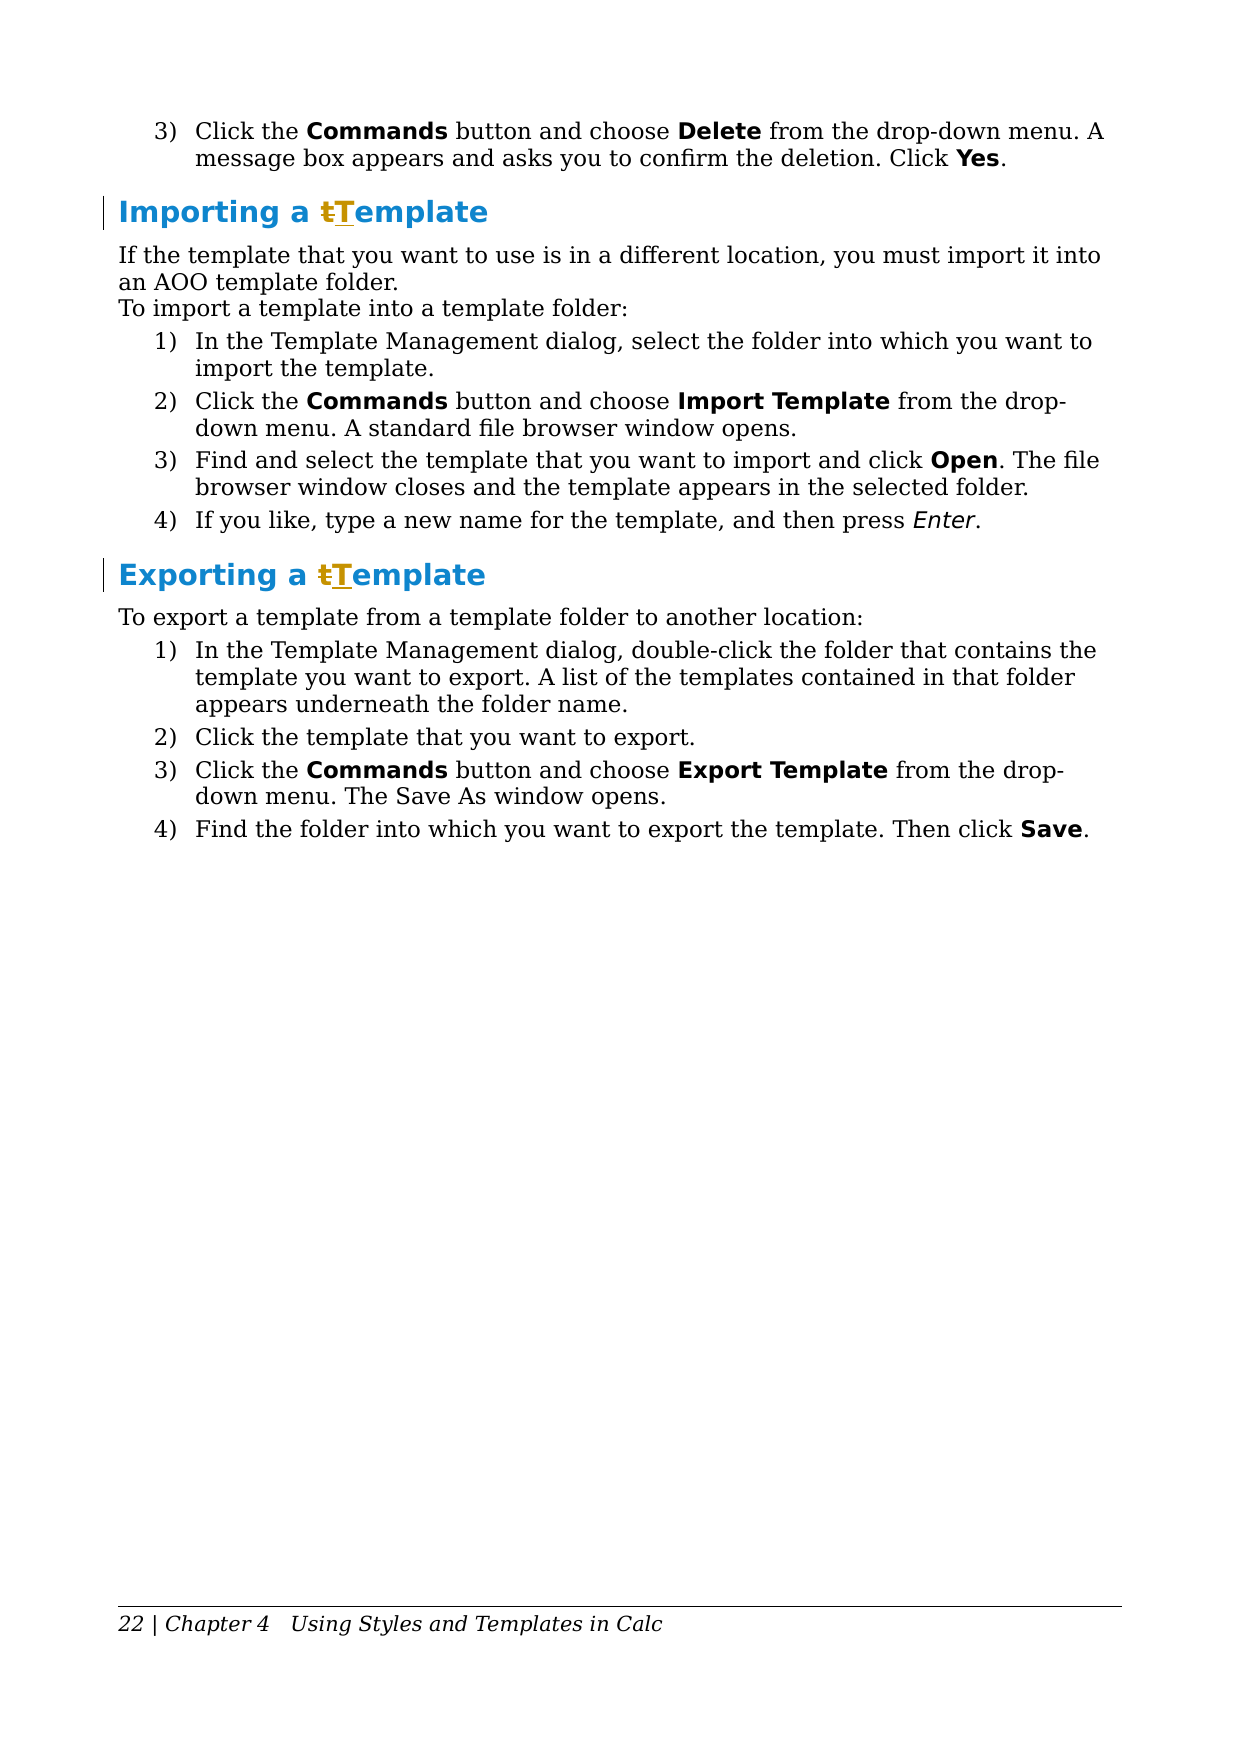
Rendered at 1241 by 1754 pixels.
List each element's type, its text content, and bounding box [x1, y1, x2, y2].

list Click the Commands button and choose Import Template from the drop-down menu. A standard file browser window opens. [177, 388, 1122, 441]
list Find and select the template that you want to import and click Open. The file browser window closes and the template appears in the selected folder. [177, 448, 1122, 501]
list Find the folder into which you want to export the template. Then click Save. [177, 816, 1122, 843]
list In the Template Management dialog, double-click the folder that contains the template you want to export. A list of the templates contained in that folder appears underneath the folder name. [177, 638, 1122, 718]
list If you like, type a new name for the template, and then press Enter. [177, 507, 1122, 534]
subtitle Exporting a Template [118, 558, 1122, 592]
text If the template that you want to use is in a different location, you must import it into an AOO template folder. [118, 242, 1122, 295]
list Click the template that you want to export. [177, 724, 1122, 751]
list To import a template into a template folder: [118, 295, 1122, 322]
list Click the Commands button and choose Delete from the drop-down menu. A message box appears and asks you to confirm the deletion. Click Yes. [177, 118, 1122, 171]
list In the Template Management dialog, select the folder into which you want to import the template. [177, 328, 1122, 382]
subtitle Importing a Template [118, 196, 1122, 230]
list Click the Commands button and choose Export Template from the drop-down menu. The Save As window opens. [177, 757, 1122, 810]
list To export a template from a template folder to another location: [118, 604, 1122, 631]
